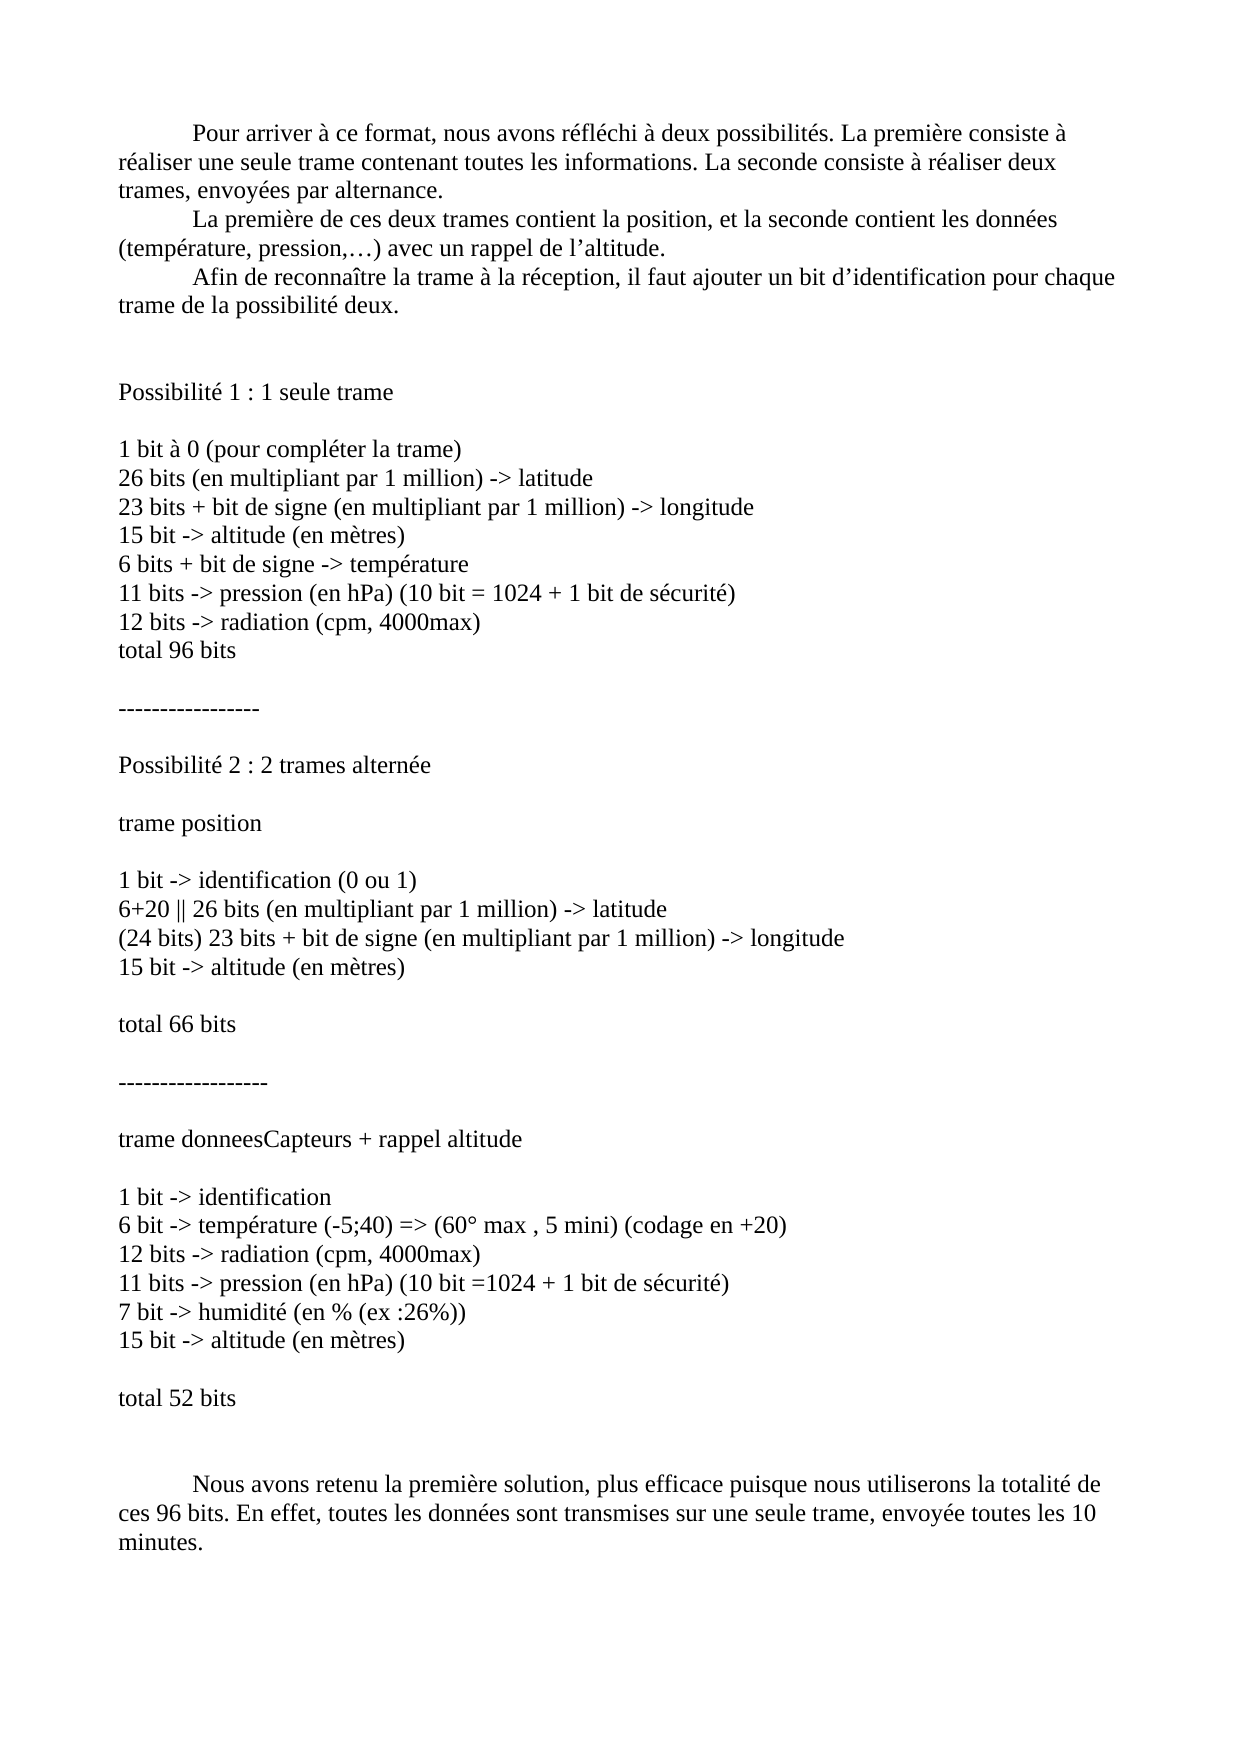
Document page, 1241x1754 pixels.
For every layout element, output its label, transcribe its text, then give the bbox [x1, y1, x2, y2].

text 15 bit -> altitude (en mètres) [118, 521, 1122, 549]
text 12 bits -> radiation (cpm, 4000max) [118, 1239, 1122, 1268]
text ----------------- [118, 693, 1122, 722]
text 1 bit -> identification (0 ou 1) [118, 866, 1122, 894]
text 7 bit -> humidité (en % (ex :26%)) [118, 1297, 1122, 1326]
text Afin de reconnaître la trame à la réception, il faut ajouter un bit d’identification pour chaque trame de la possibilité deux. [118, 262, 1122, 319]
text total 66 bits [118, 1009, 1122, 1038]
text La première de ces deux trames contient la position, et la seconde contient les données (température, pression,…) avec un rappel de l’altitude. [118, 204, 1122, 262]
text 15 bit -> altitude (en mètres) [118, 1326, 1122, 1354]
text Possibilité 2 : 2 trames alternée [118, 751, 1122, 779]
text 6 bits + bit de signe -> température [118, 549, 1122, 578]
text ------------------ [118, 1067, 1122, 1096]
text total 52 bits [118, 1383, 1122, 1412]
text 1 bit -> identification [118, 1182, 1122, 1211]
text 15 bit -> altitude (en mètres) [118, 952, 1122, 981]
text (24 bits) 23 bits + bit de signe (en multipliant par 1 million) -> longitude [118, 923, 1122, 952]
text 11 bits -> pression (en hPa) (10 bit =1024 + 1 bit de sécurité) [118, 1268, 1122, 1297]
text trame donneesCapteurs + rappel altitude [118, 1124, 1122, 1153]
text 6 bit -> température (-5;40) => (60° max , 5 mini) (codage en +20) [118, 1211, 1122, 1239]
text total 96 bits [118, 636, 1122, 664]
text Possibilité 1 : 1 seule trame [118, 377, 1122, 406]
text 6+20 || 26 bits (en multipliant par 1 million) -> latitude [118, 894, 1122, 923]
text 12 bits -> radiation (cpm, 4000max) [118, 607, 1122, 636]
text 1 bit à 0 (pour compléter la trame) [118, 434, 1122, 463]
text Pour arriver à ce format, nous avons réfléchi à deux possibilités. La première consiste à réaliser une seule trame contenant toutes les informations. La seconde consiste à réaliser deux trames, envoyées par alternance. [118, 118, 1122, 204]
text 23 bits + bit de signe (en multipliant par 1 million) -> longitude [118, 492, 1122, 521]
text trame position [118, 808, 1122, 837]
text 26 bits (en multipliant par 1 million) -> latitude [118, 463, 1122, 492]
text Nous avons retenu la première solution, plus efficace puisque nous utiliserons la totalité de ces 96 bits. En effet, toutes les données sont transmises sur une seule trame, envoyée toutes les 10 minutes. [118, 1469, 1122, 1556]
text 11 bits -> pression (en hPa) (10 bit = 1024 + 1 bit de sécurité) [118, 578, 1122, 607]
